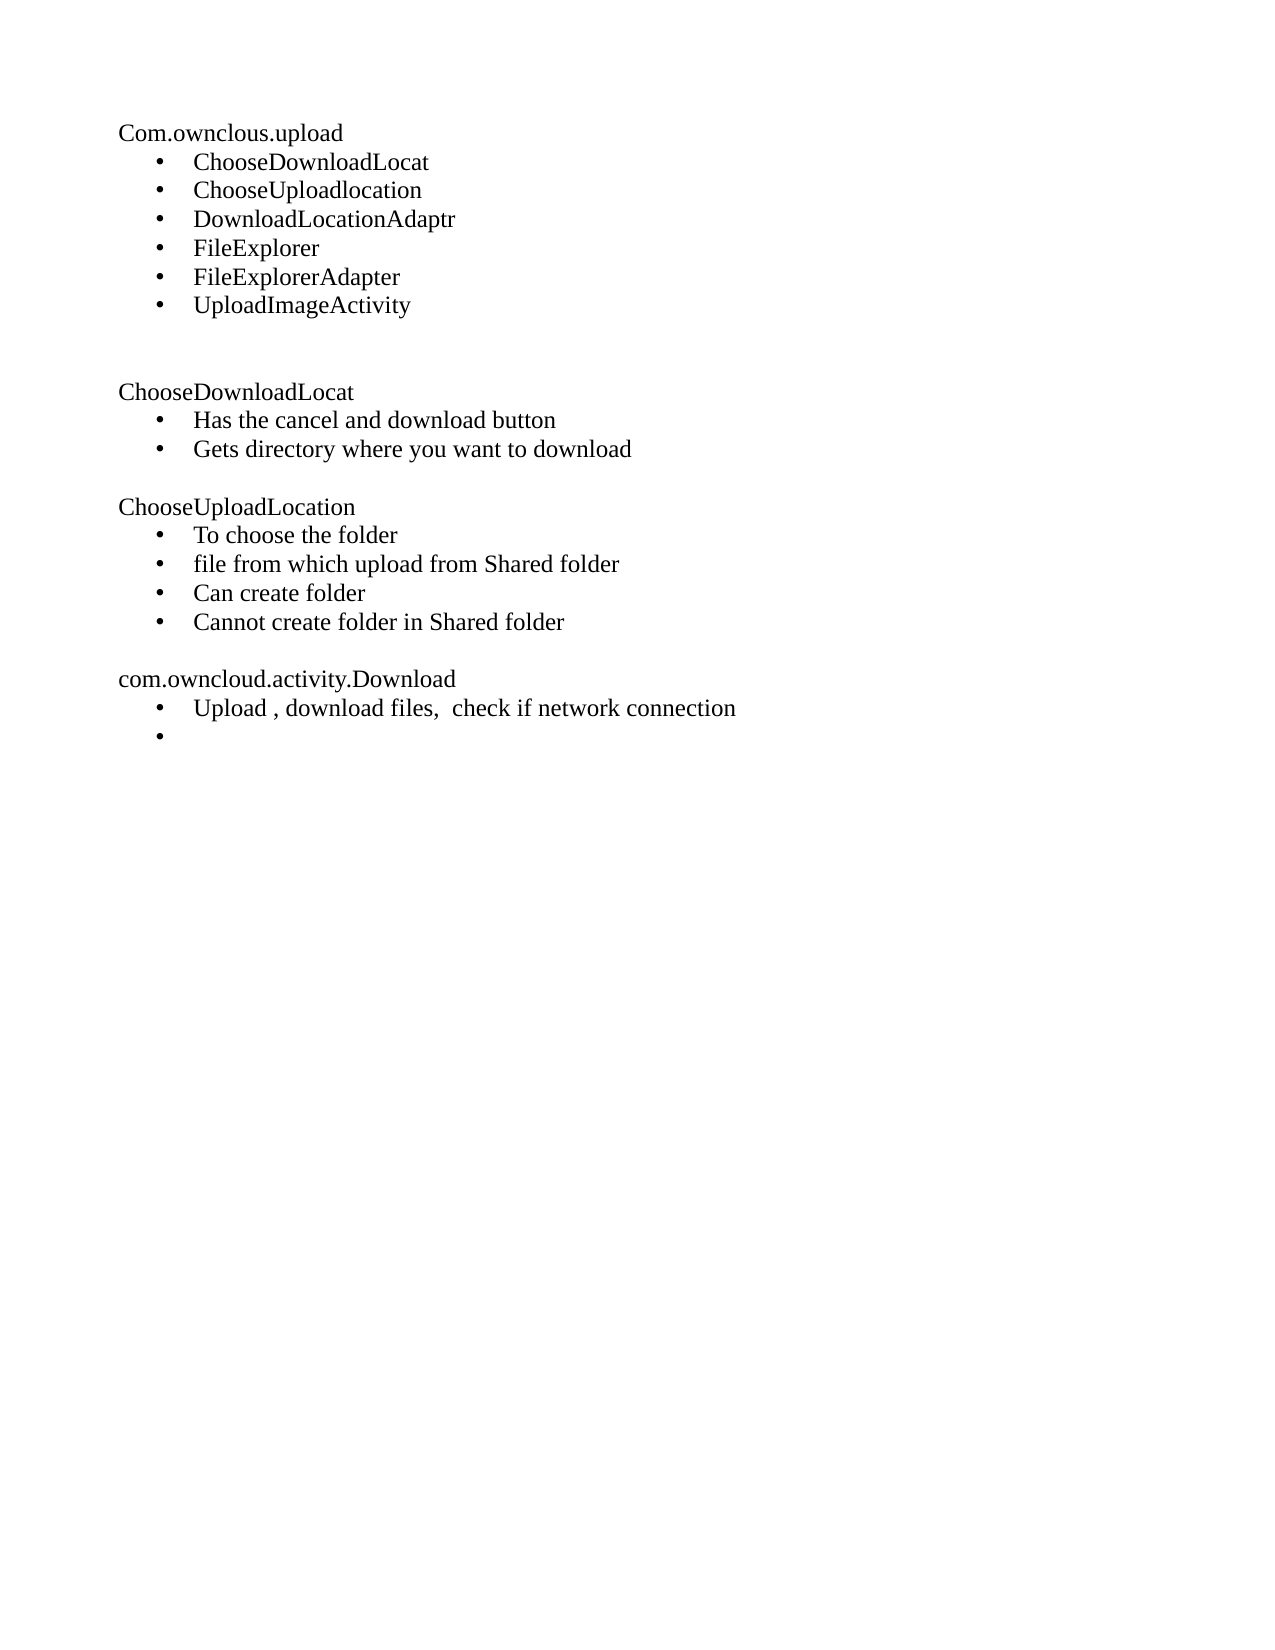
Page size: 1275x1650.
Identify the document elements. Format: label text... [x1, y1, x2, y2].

list FileExplorerAdapter [156, 262, 1157, 291]
list UploadImageActivity [156, 291, 1157, 319]
text com.owncloud.activity.Download [118, 664, 1157, 693]
list ChooseDownloadLocat [81, 377, 1157, 406]
list Has the cancel and download button [156, 406, 1157, 434]
list Can create folder [156, 578, 1157, 607]
list Upload , download files, check if network connection [156, 693, 1157, 722]
list FileExplorer [156, 233, 1157, 262]
list Cannot create folder in Shared folder [156, 607, 1157, 636]
list Gets directory where you want to download [156, 434, 1157, 463]
list ChooseDownloadLocat [156, 147, 1157, 176]
list file from which upload from Shared folder [156, 549, 1157, 578]
list ChooseUploadlocation [156, 176, 1157, 204]
text ChooseUploadLocation [118, 492, 1157, 521]
list To choose the folder [156, 521, 1157, 549]
list DownloadLocationAdaptr [156, 204, 1157, 233]
text Com.ownclous.upload [118, 118, 1157, 147]
